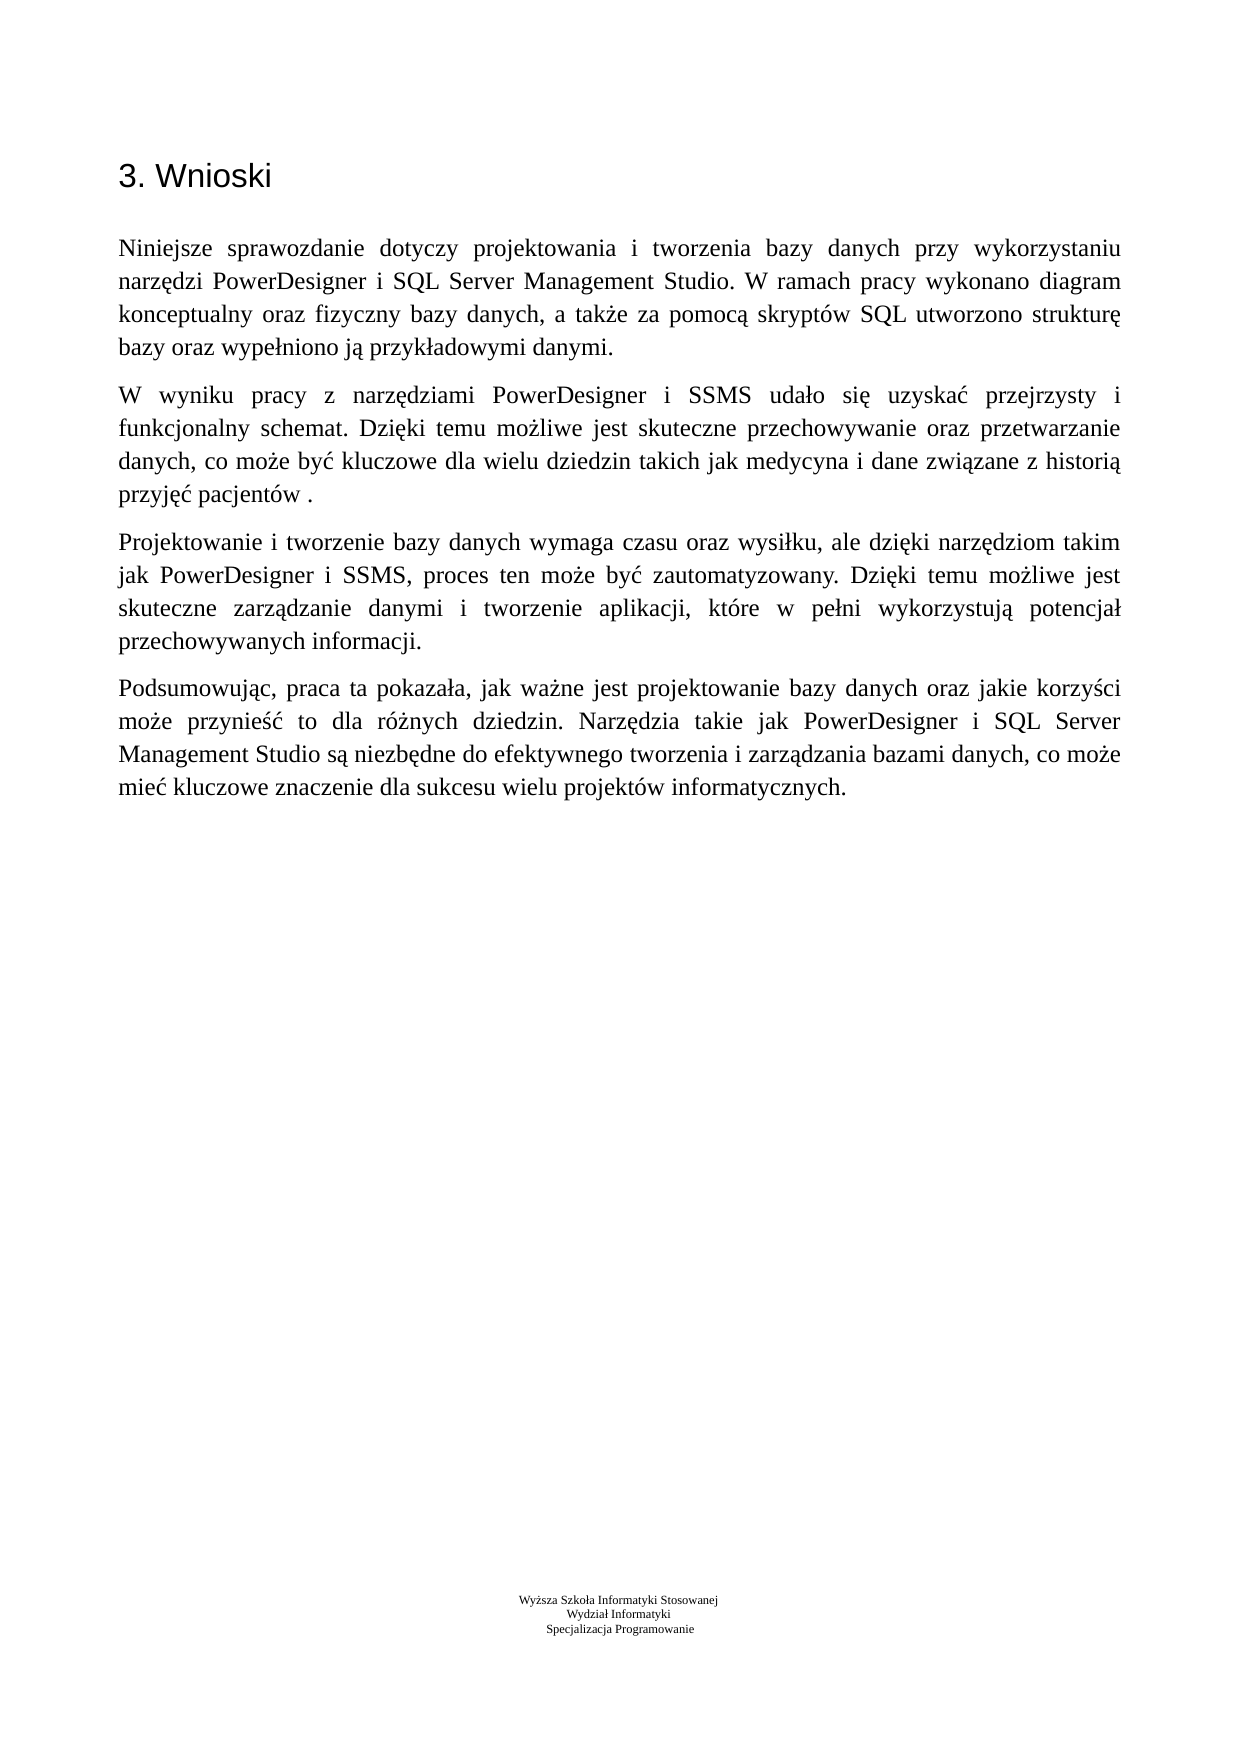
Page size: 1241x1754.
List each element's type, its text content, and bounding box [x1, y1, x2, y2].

text Podsumowując, praca ta pokazała, jak ważne jest projektowanie bazy danych oraz jakie korzyści może przynieść to dla różnych dziedzin. Narzędzia takie jak PowerDesigner i SQL Server Management Studio są niezbędne do efektywnego tworzenia i zarządzania bazami danych, co może mieć kluczowe znaczenie dla sukcesu wielu projektów informatycznych. [118, 673, 1122, 801]
text Niniejsze sprawozdanie dotyczy projektowania i tworzenia bazy danych przy wykorzystaniu narzędzi PowerDesigner i SQL Server Management Studio. W ramach pracy wykonano diagram konceptualny oraz fizyczny bazy danych, a także za pomocą skryptów SQL utworzono strukturę bazy oraz wypełniono ją przykładowymi danymi. [118, 233, 1122, 361]
text Projektowanie i tworzenie bazy danych wymaga czasu oraz wysiłku, ale dzięki narzędziom takim jak PowerDesigner i SSMS, proces ten może być zautomatyzowany. Dzięki temu możliwe jest skuteczne zarządzanie danymi i tworzenie aplikacji, które w pełni wykorzystują potencjał przechowywanych informacji. [118, 527, 1122, 654]
text 3. Wnioski [118, 157, 1122, 195]
text W wyniku pracy z narzędziami PowerDesigner i SSMS udało się uzyskać przejrzysty i funkcjonalny schemat. Dzięki temu możliwe jest skuteczne przechowywanie oraz przetwarzanie danych, co może być kluczowe dla wielu dziedzin takich jak medycyna i dane związane z historią przyjęć pacjentów . [118, 380, 1122, 508]
